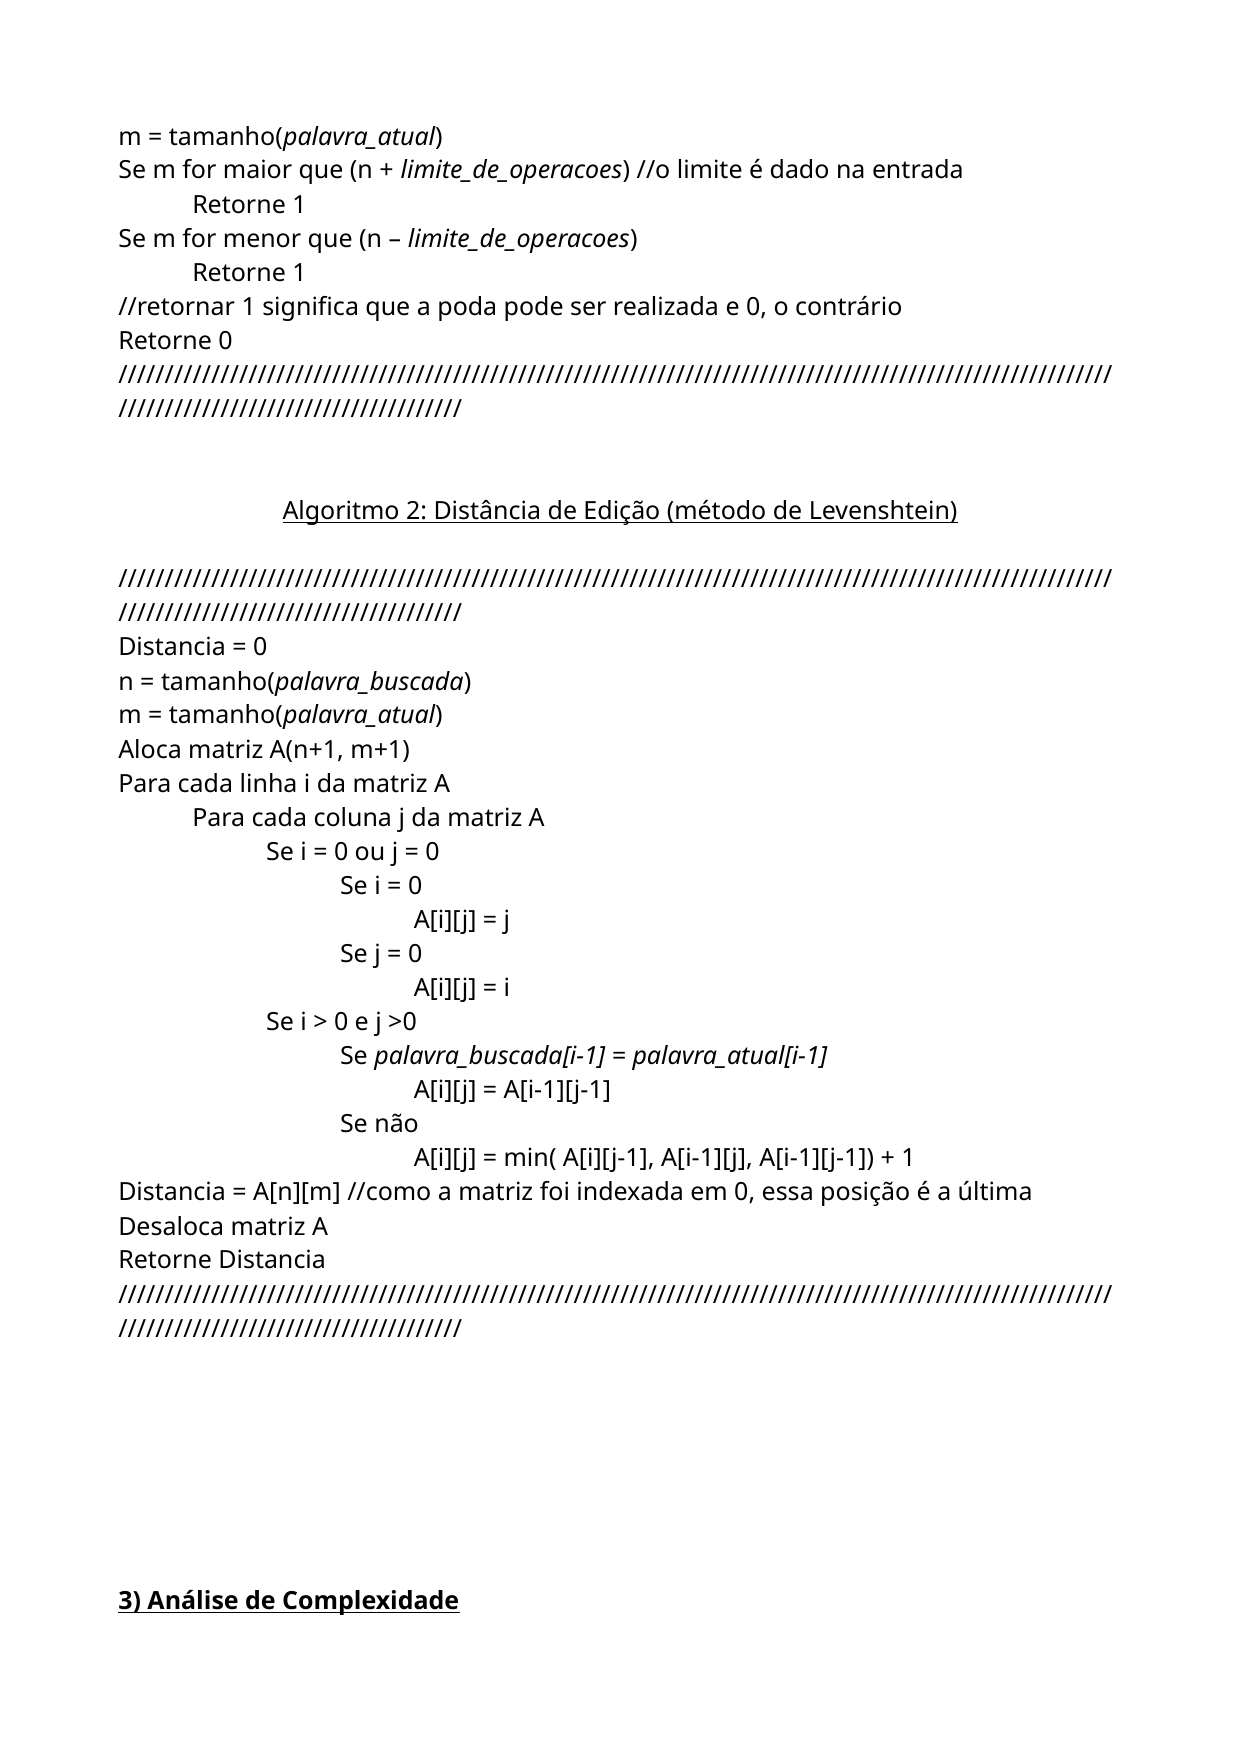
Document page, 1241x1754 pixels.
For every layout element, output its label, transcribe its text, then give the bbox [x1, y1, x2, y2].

text //////////////////////////////////////////////////////////////////////////////////////////////////////////////////////////////////////////////// [118, 561, 1122, 629]
text Desaloca matriz A [118, 1208, 1122, 1242]
text Se palavra_buscada[i-1] = palavra_atual[i-1] [118, 1038, 1122, 1072]
text Retorne Distancia [118, 1242, 1122, 1276]
text Aloca matriz A(n+1, m+1) [118, 731, 1122, 765]
text Algoritmo 2: Distância de Edição (método de Levenshtein) [118, 493, 1122, 527]
text //////////////////////////////////////////////////////////////////////////////////////////////////////////////////////////////////////////////// [118, 1276, 1122, 1344]
text A[i][j] = min( A[i][j-1], A[i-1][j], A[i-1][j-1]) + 1 [118, 1140, 1122, 1174]
text Se i = 0 ou j = 0 [118, 833, 1122, 867]
text Se j = 0 [118, 936, 1122, 970]
text Distancia = A[n][m] //como a matriz foi indexada em 0, essa posição é a última [118, 1174, 1122, 1208]
text 3) Análise de Complexidade [118, 1583, 1122, 1617]
text Se m for menor que (n – limite_de_operacoes) [118, 220, 1122, 254]
text Distancia = 0 [118, 629, 1122, 663]
text Se i > 0 e j >0 [118, 1004, 1122, 1038]
text A[i][j] = j [118, 902, 1122, 936]
text m = tamanho(palavra_atual) [118, 118, 1122, 152]
text Para cada linha i da matriz A [118, 765, 1122, 799]
text m = tamanho(palavra_atual) [118, 697, 1122, 731]
text Se não [118, 1106, 1122, 1140]
text Para cada coluna j da matriz A [118, 799, 1122, 833]
text //////////////////////////////////////////////////////////////////////////////////////////////////////////////////////////////////////////////// [118, 357, 1122, 425]
text A[i][j] = i [118, 970, 1122, 1004]
text //retornar 1 significa que a poda pode ser realizada e 0, o contrário [118, 288, 1122, 322]
text A[i][j] = A[i-1][j-1] [118, 1072, 1122, 1106]
text Retorne 0 [118, 322, 1122, 357]
text Retorne 1 [118, 186, 1122, 220]
text Se i = 0 [118, 867, 1122, 902]
text n = tamanho(palavra_buscada) [118, 663, 1122, 697]
text Retorne 1 [118, 254, 1122, 288]
text Se m for maior que (n + limite_de_operacoes) //o limite é dado na entrada [118, 152, 1122, 186]
